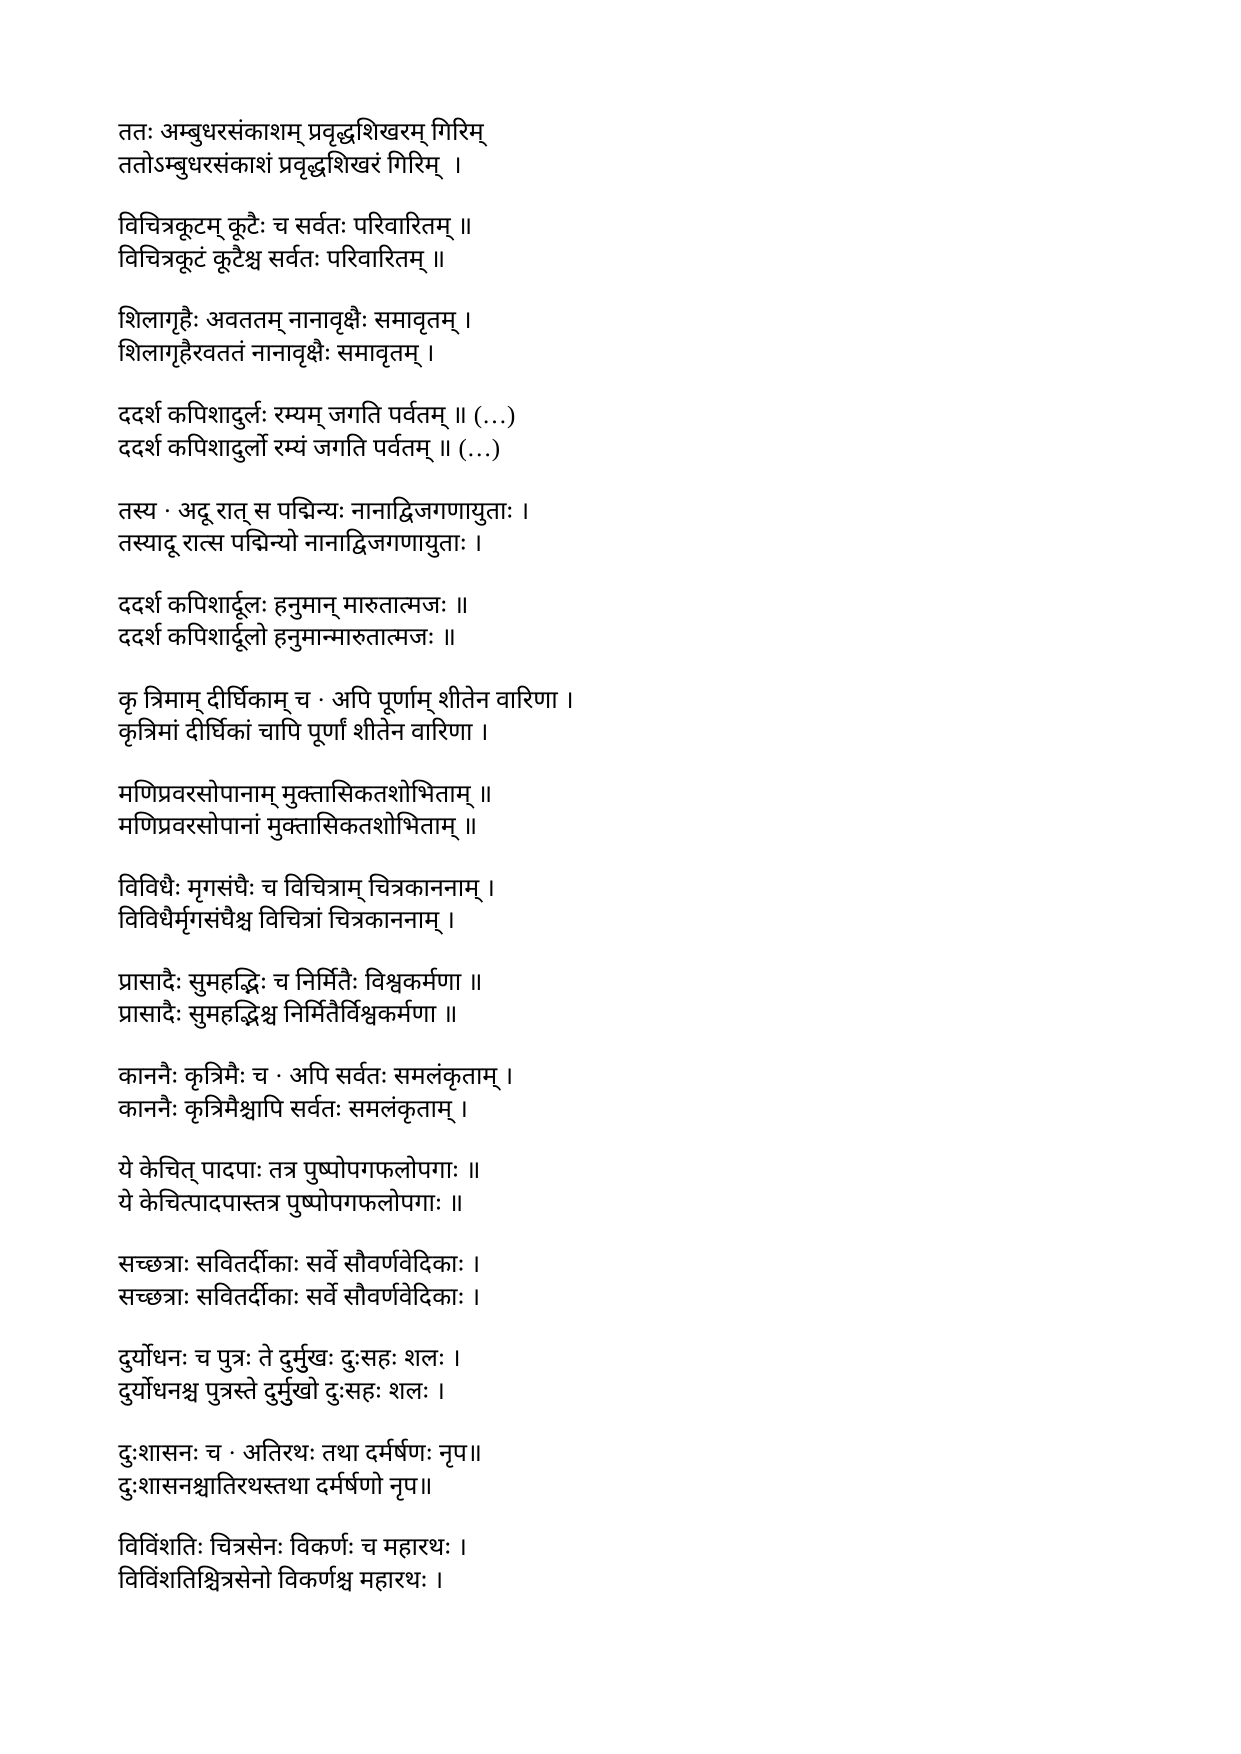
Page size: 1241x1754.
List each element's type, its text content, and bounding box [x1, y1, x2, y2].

text शिलागृहैरवततं नानावृक्षैः समावृतम् । [118, 339, 1122, 371]
text सच्छत्राः सवितर्दीकाः सर्वे सौवर्णवेदिकाः । [118, 1283, 1122, 1316]
text ततोऽम्बुधरसंकाशं प्रवृद्धशिखरं गिरिम् । [118, 151, 1122, 183]
text कृत्रिमां दीर्घिकां चापि पूर्णां शीतेन वारिणा । [118, 718, 1122, 751]
text काननैः कृत्रिमैः च · अपि सर्वतः समलंकृताम् । [118, 1061, 1122, 1095]
text ददर्श कपिशार्दूलः हनुमान् मारुतात्मजः ॥ [118, 591, 1122, 623]
text विविधैर्मृगसंघैश्च विचित्रां चित्रकाननाम् । [118, 906, 1122, 939]
text काननैः कृत्रिमैश्चापि सर्वतः समलंकृताम् । [118, 1095, 1122, 1128]
text दुर्योधनश्च पुत्रस्ते दुर्मुुखो दुःसहः शलः । [118, 1377, 1122, 1409]
text मणिप्रवरसोपानाम् मुक्तासिकतशोभिताम् ॥ [118, 779, 1122, 812]
text दुःशासनश्चातिरथस्तथा दर्मर्षणो नृप॥ [118, 1472, 1122, 1504]
text विचित्रकूटम् कूटैः च सर्वतः परिवारितम् ॥ [118, 212, 1122, 245]
text विविंशतिः चित्रसेनः विकर्णः च महारथः । [118, 1533, 1122, 1566]
text विचित्रकूटं कूटैश्च सर्वतः परिवारितम् ॥ [118, 245, 1122, 277]
text ततः अम्बुधरसंकाशम् प्रवृद्धशिखरम् गिरिम् [118, 118, 1122, 151]
text दुःशासनः च · अतिरथः तथा दर्मर्षणः नृप॥ [118, 1438, 1122, 1472]
text सच्छत्राः सवितर्दीकाः सर्वे सौवर्णवेदिकाः । [118, 1250, 1122, 1283]
text शिलागृहैः अवततम् नानावृक्षैः समावृतम् । [118, 306, 1122, 339]
text दुर्योधनः च पुत्रः ते दुर्मुुखः दुःसहः शलः । [118, 1344, 1122, 1377]
text प्रासादैः सुमहद्भिः च निर्मितैः विश्वकर्मणा ॥ [118, 967, 1122, 1000]
text ददर्श कपिशादुर्लो रम्यं जगति पर्वतम् ॥ (…) [118, 433, 1122, 467]
text तस्यादू रात्स पद्मिन्यो नानाद्विजगणायुताः । [118, 529, 1122, 562]
text प्रासादैः सुमहद्भिश्च निर्मितैर्विश्वकर्मणा ॥ [118, 1000, 1122, 1033]
text विविंशतिश्चित्रसेनो विकर्णश्च महारथः । [118, 1566, 1122, 1598]
text तस्य · अदू रात् स पद्मिन्यः नानाद्विजगणायुताः । [118, 496, 1122, 529]
text विविधैः मृगसंघैः च विचित्राम् चित्रकाननाम् । [118, 873, 1122, 906]
text मणिप्रवरसोपानां मुक्तासिकतशोभिताम् ॥ [118, 812, 1122, 845]
text ये केचित् पादपाः तत्र पुष्पोपगफलोपगाः ॥ [118, 1156, 1122, 1189]
text ददर्श कपिशार्दूलो हनुमान्मारुतात्मजः ॥ [118, 623, 1122, 656]
text ददर्श कपिशादुर्लः रम्यम् जगति पर्वतम् ॥ (…) [118, 400, 1122, 433]
text ये केचित्पादपास्तत्र पुष्पोपगफलोपगाः ॥ [118, 1189, 1122, 1222]
text कृ त्रिमाम् दीर्घिकाम् च · अपि पूर्णाम् शीतेन वारिणा । [118, 685, 1122, 718]
